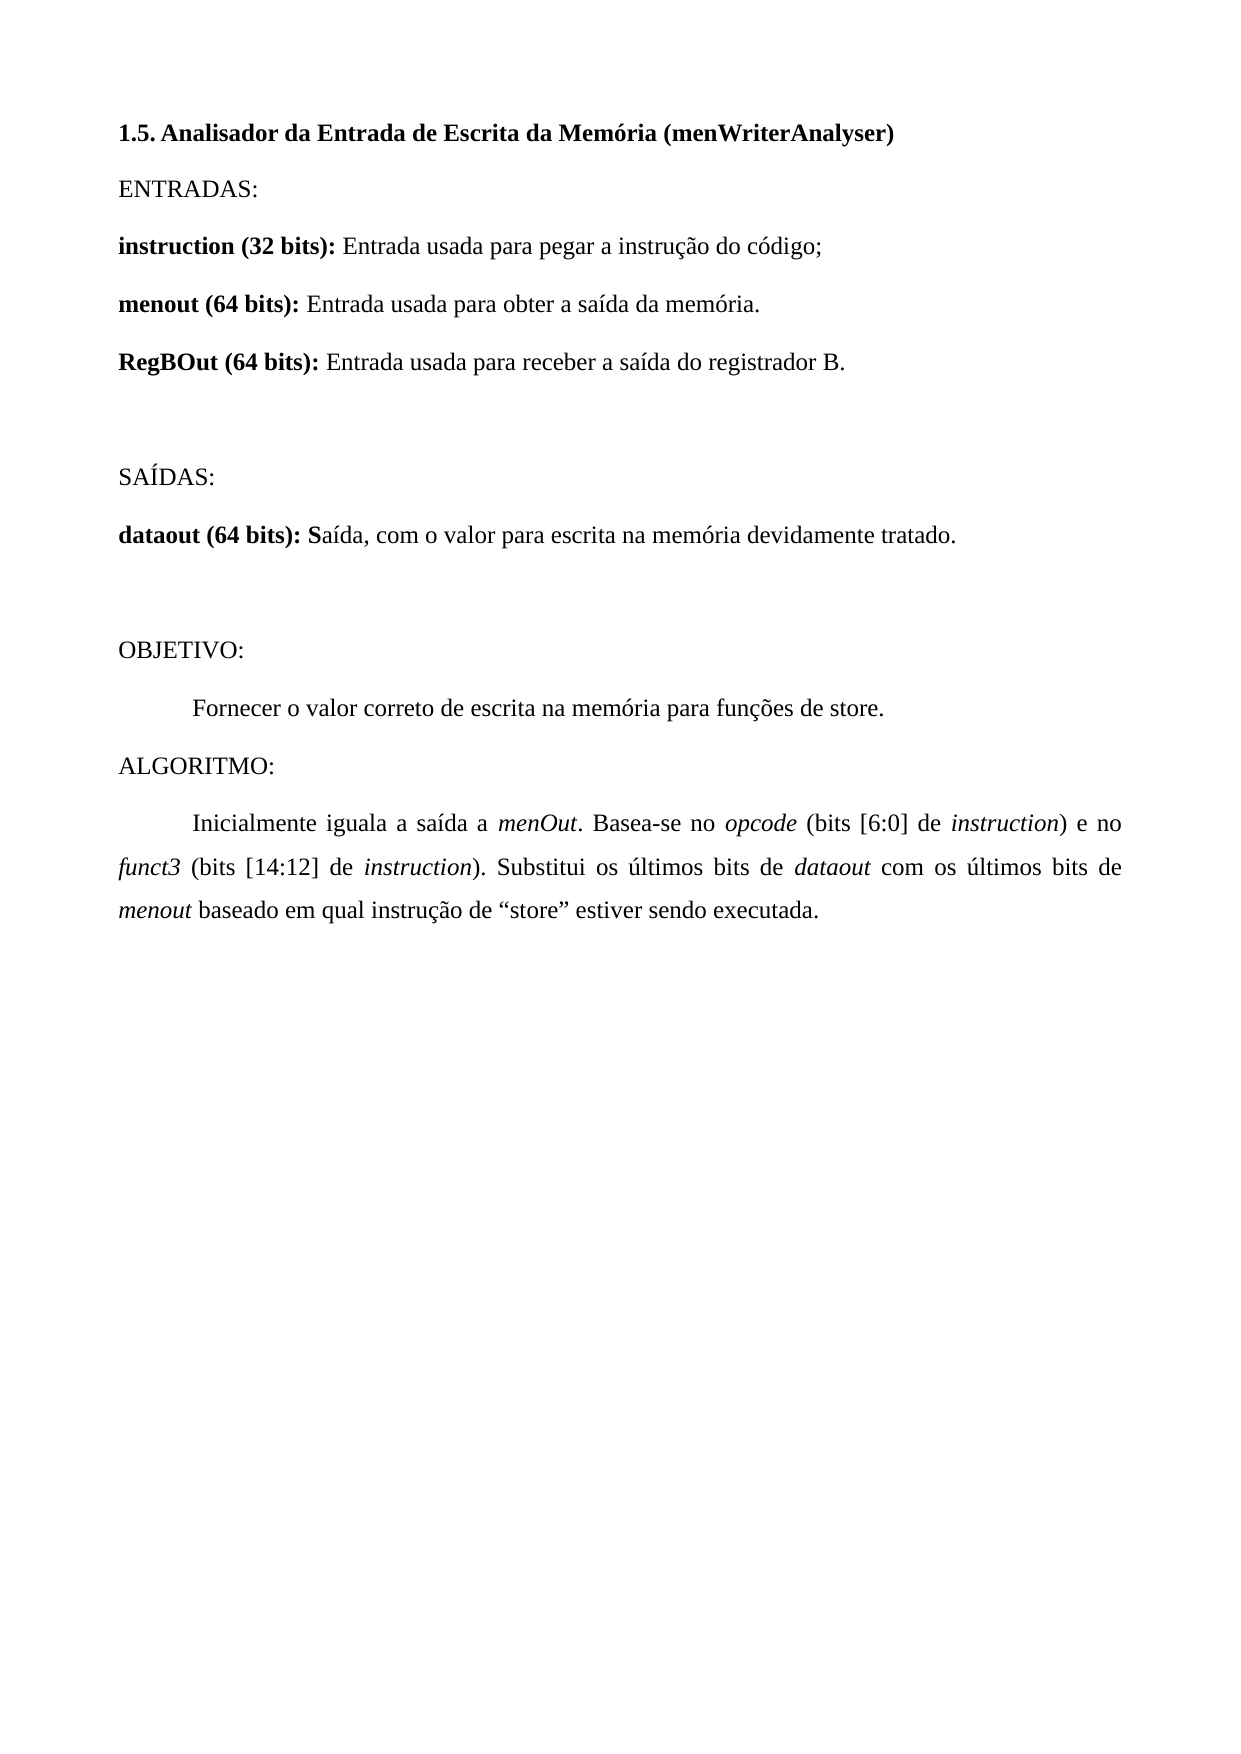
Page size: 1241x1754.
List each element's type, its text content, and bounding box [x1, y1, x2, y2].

subtitle 1.5. Analisador da Entrada de Escrita da Memória (menWriterAnalyser) [118, 118, 1122, 147]
text dataout (64 bits): Saída, com o valor para escrita na memória devidamente tratado. [118, 520, 1122, 549]
text ALGORITMO: [118, 751, 1122, 779]
text Inicialmente iguala a saída a menOut. Basea-se no opcode (bits [6:0] de instruction) e no funct3 (bits [14:12] de instruction). Substitui os últimos bits de dataout com os últimos bits de menout baseado em qual instrução de “store” estiver sendo executada. [118, 808, 1122, 923]
text SAÍDAS: [118, 462, 1122, 491]
text menout (64 bits): Entrada usada para obter a saída da memória. [118, 289, 1122, 318]
text Fornecer o valor correto de escrita na memória para funções de store. [118, 693, 1122, 722]
text OBJETIVO: [118, 635, 1122, 664]
text RegBOut (64 bits): Entrada usada para receber a saída do registrador B. [118, 347, 1122, 376]
text instruction (32 bits): Entrada usada para pegar a instrução do código; [118, 231, 1122, 260]
text ENTRADAS: [118, 174, 1122, 202]
